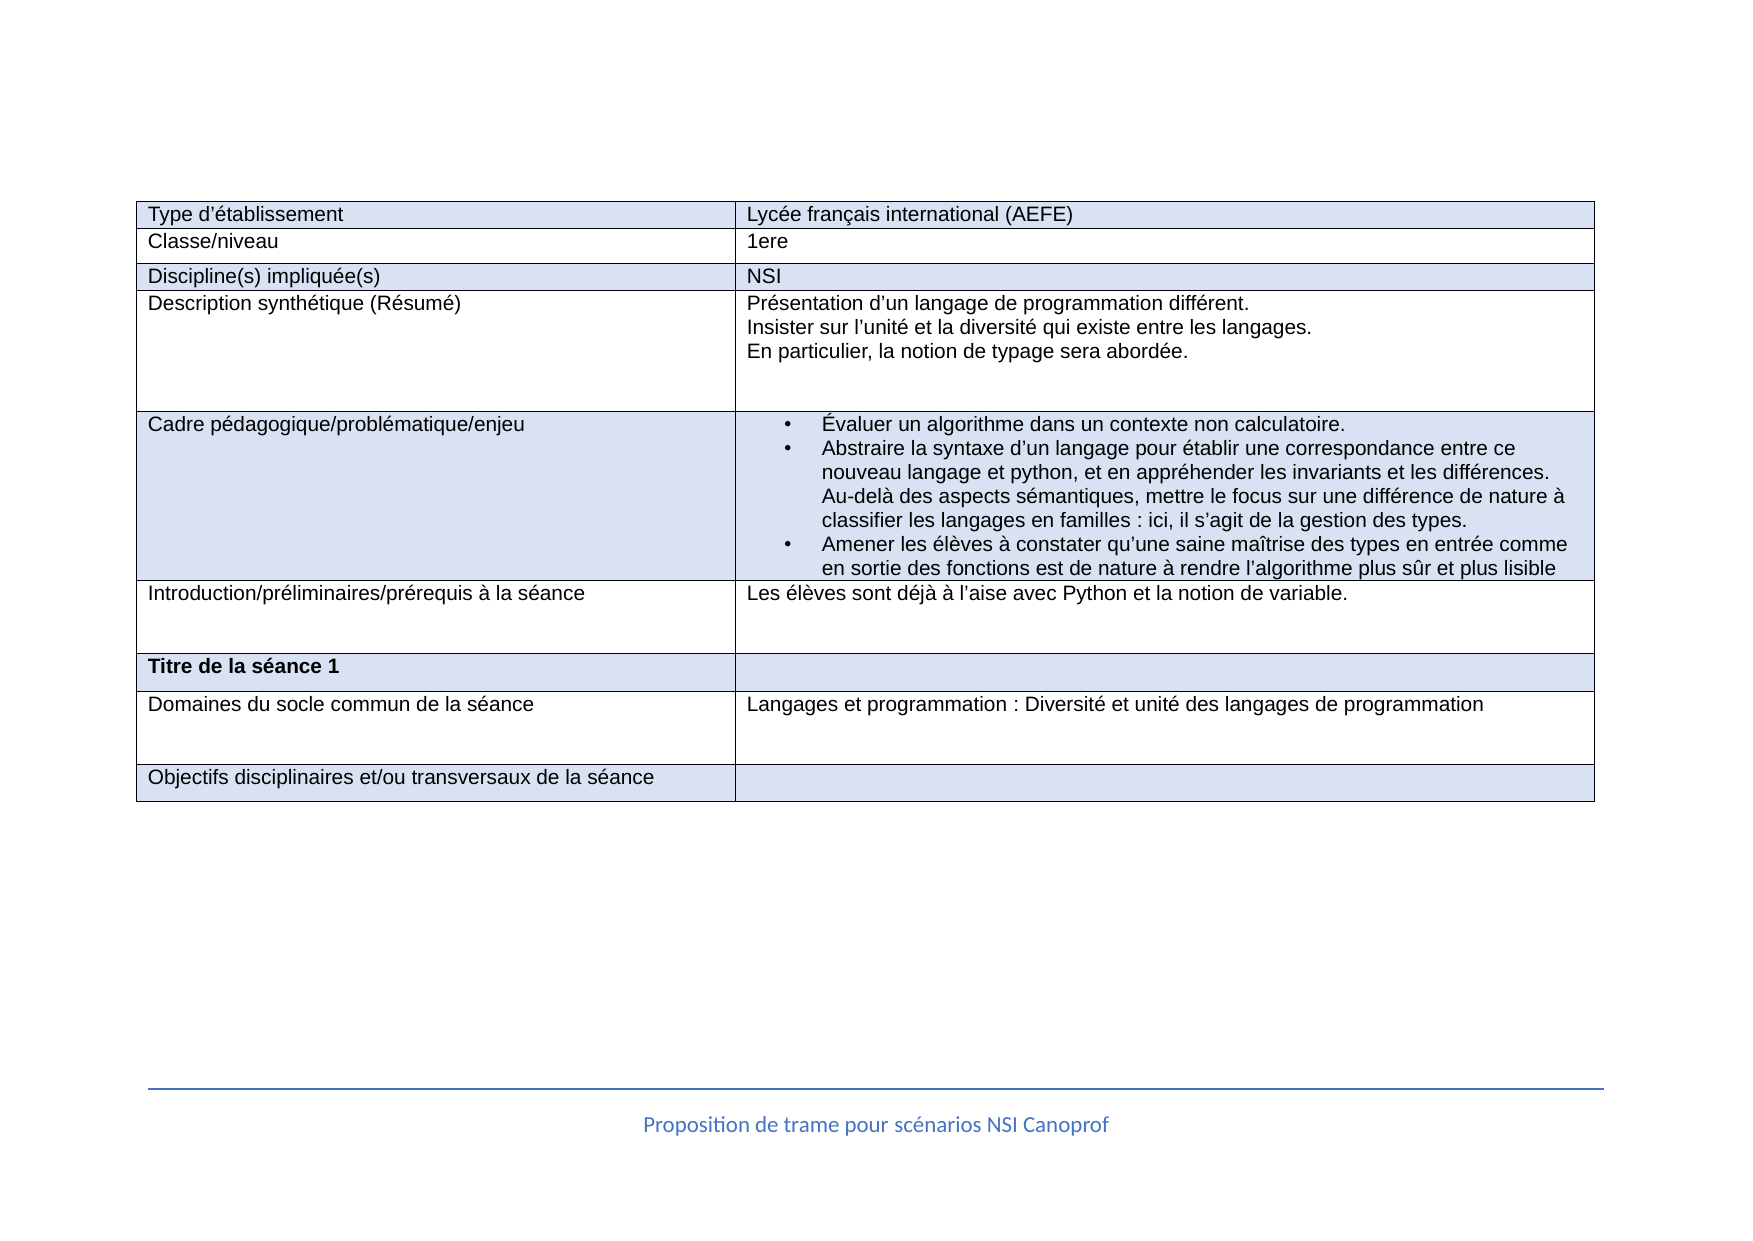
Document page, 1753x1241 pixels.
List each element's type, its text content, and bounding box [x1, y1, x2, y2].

table_cell Cadre pédagogique/problématique/enjeu [137, 412, 735, 580]
table_cell Classe/niveau [137, 229, 735, 263]
table_cell Description synthétique (Résumé) [137, 291, 735, 411]
table_header Lycée français international (AEFE) [736, 202, 1594, 228]
table_cell 1ere [736, 229, 1594, 263]
table_cell Titre de la séance 1 [137, 654, 735, 691]
table_cell Présentation d’un langage de programmation différent. Insister sur l’unité et la diversité qui existe entre les langages. En particulier, la notion de typage sera abordée. [736, 291, 1594, 411]
table_cell Discipline(s) impliquée(s) [137, 264, 735, 290]
table_cell [736, 765, 1594, 801]
table_header Type d’établissement [137, 202, 735, 228]
table_cell Introduction/préliminaires/prérequis à la séance [137, 581, 735, 653]
table_cell Langages et programmation : Diversité et unité des langages de programmation [736, 692, 1594, 763]
table_cell [736, 654, 1594, 691]
table_cell Évaluer un algorithme dans un contexte non calculatoire. Abstraire la syntaxe d’un langage pour établir une correspondance entre ce nouveau langage et python, et en appréhender les invariants et les différences. Au-delà des aspects sémantiques, mettre le focus sur une différence de nature à classifier les langages en familles : ici, il s’agit de la gestion des types. Amener les élèves à constater qu’une saine maîtrise des types en entrée comme en sortie des fonctions est de nature à rendre l’algorithme plus sûr et plus lisible [736, 412, 1594, 580]
table_cell Domaines du socle commun de la séance [137, 692, 735, 763]
table_cell Les élèves sont déjà à l’aise avec Python et la notion de variable. [736, 581, 1594, 653]
table_cell NSI [736, 264, 1594, 290]
table_cell Objectifs disciplinaires et/ou transversaux de la séance [137, 765, 735, 801]
